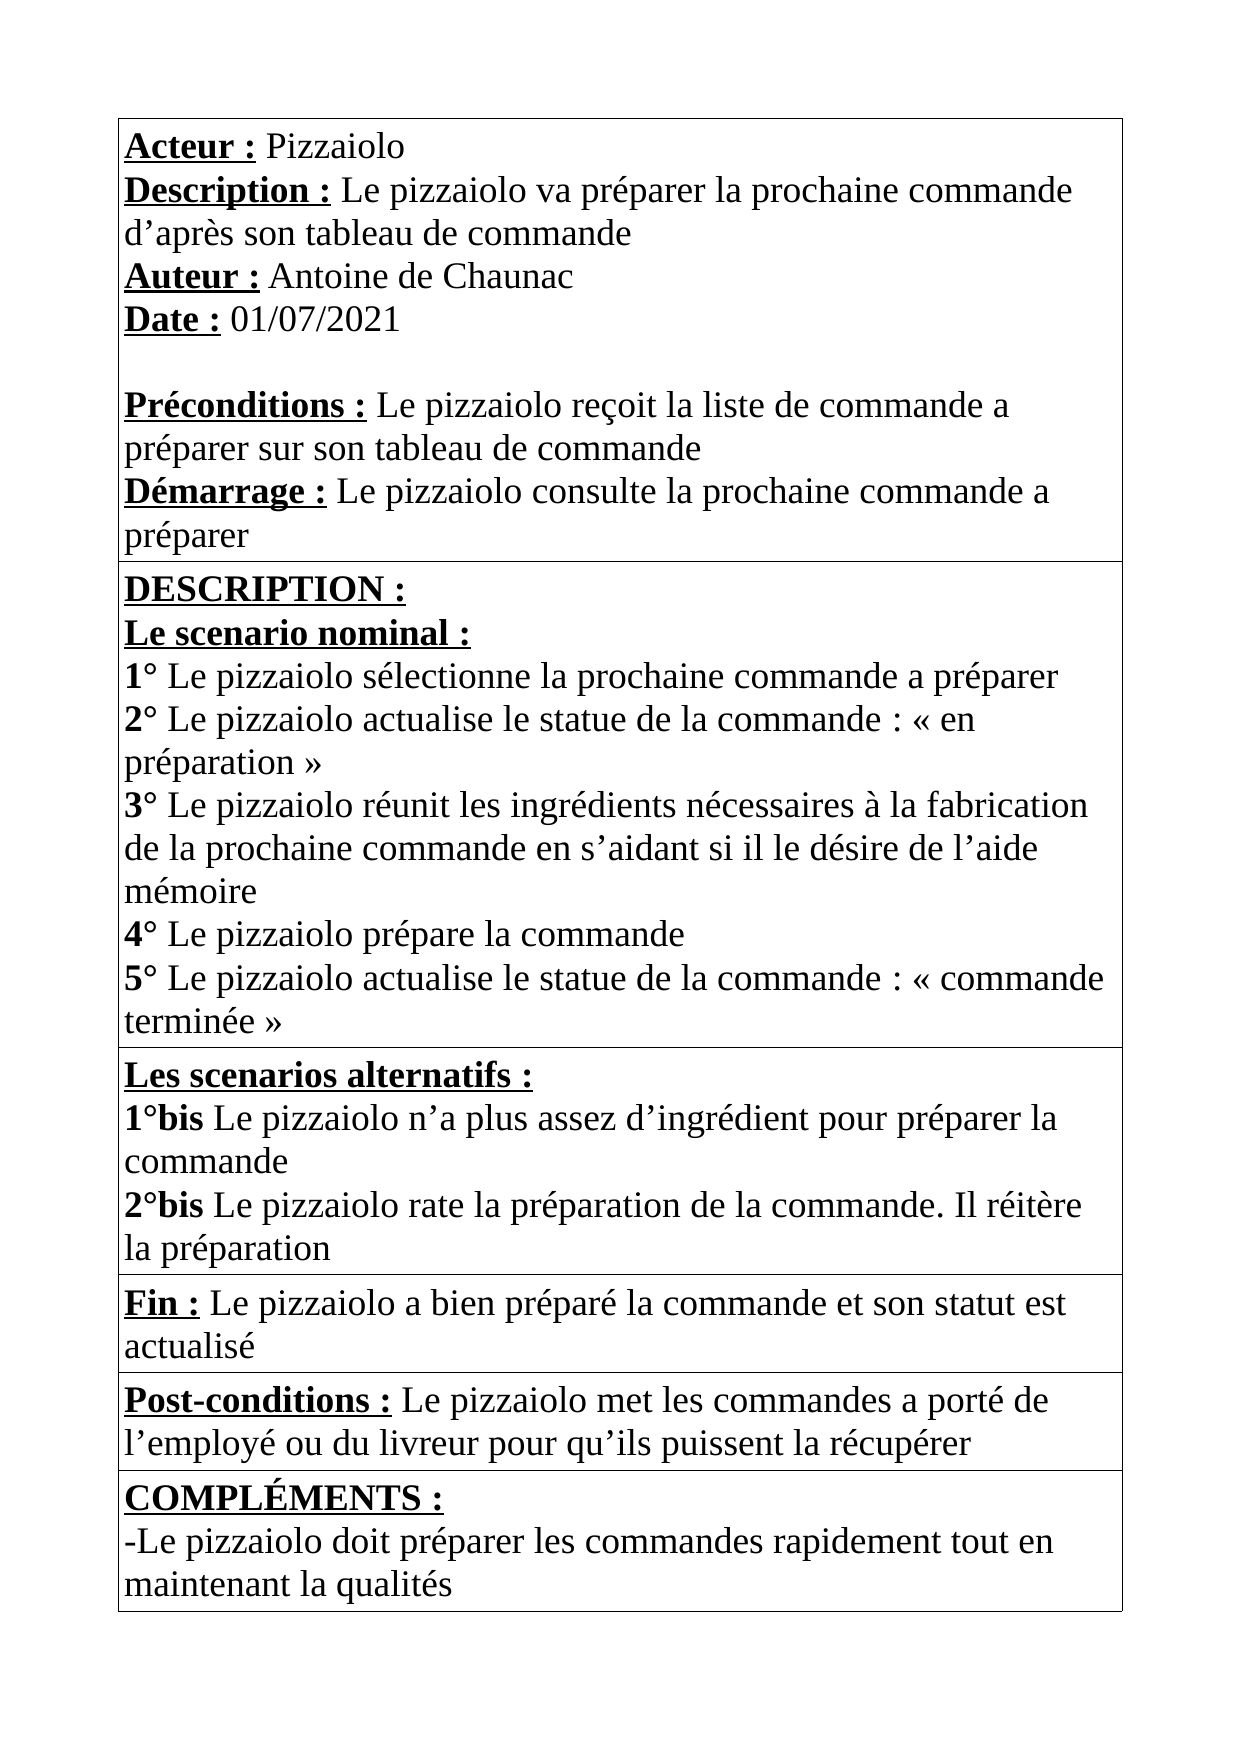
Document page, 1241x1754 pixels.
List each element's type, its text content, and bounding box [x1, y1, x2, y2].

table_cell COMPLÉMENTS : -Le pizzaiolo doit préparer les commandes rapidement tout en maintenant la qualités [119, 1471, 1122, 1611]
table_cell DESCRIPTION : Le scenario nominal : 1° Le pizzaiolo sélectionne la prochaine commande a préparer 2° Le pizzaiolo actualise le statue de la commande : « en préparation » 3° Le pizzaiolo réunit les ingrédients nécessaires à la fabrication de la prochaine commande en s’aidant si il le désire de l’aide mémoire 4° Le pizzaiolo prépare la commande 5° Le pizzaiolo actualise le statue de la commande : « commande terminée » [119, 562, 1122, 1047]
table_header Acteur : Pizzaiolo Description : Le pizzaiolo va préparer la prochaine commande d’après son tableau de commande Auteur : Antoine de Chaunac Date : 01/07/2021 Préconditions : Le pizzaiolo reçoit la liste de commande a préparer sur son tableau de commande Démarrage : Le pizzaiolo consulte la prochaine commande a préparer [119, 119, 1122, 561]
table_cell Post-conditions : Le pizzaiolo met les commandes a porté de l’employé ou du livreur pour qu’ils puissent la récupérer [119, 1373, 1122, 1470]
table_cell Les scenarios alternatifs : 1°bis Le pizzaiolo n’a plus assez d’ingrédient pour préparer la commande 2°bis Le pizzaiolo rate la préparation de la commande. Il réitère la préparation [119, 1048, 1122, 1274]
table_cell Fin : Le pizzaiolo a bien préparé la commande et son statut est actualisé [119, 1275, 1122, 1372]
